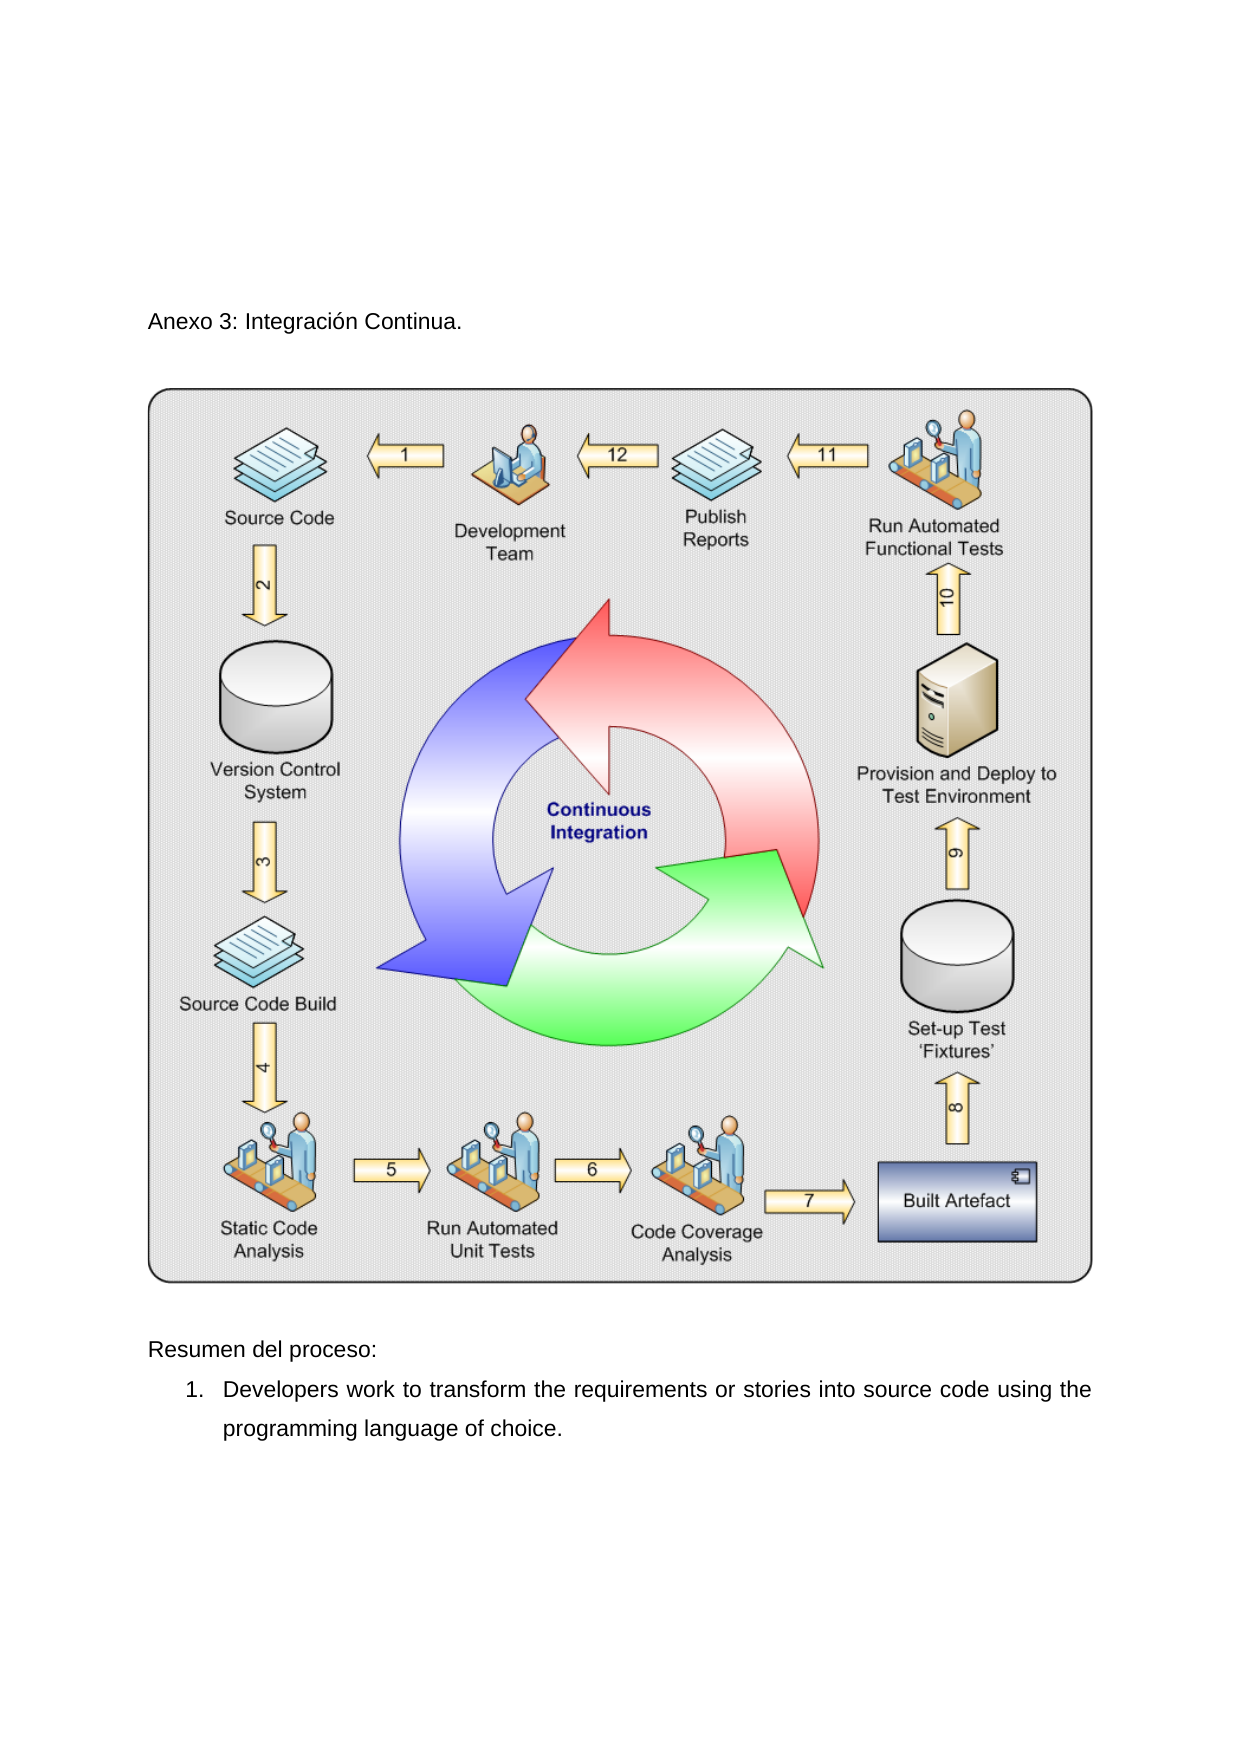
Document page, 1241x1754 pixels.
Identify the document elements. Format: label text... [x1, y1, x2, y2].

text Resumen del proceso: [148, 1336, 1093, 1363]
picture [147, 387, 1093, 1284]
text Anexo 3: Integración Continua. [148, 308, 1093, 335]
list Developers work to transform the requirements or stories into source code using the programming language of choice. [185, 1376, 1093, 1442]
